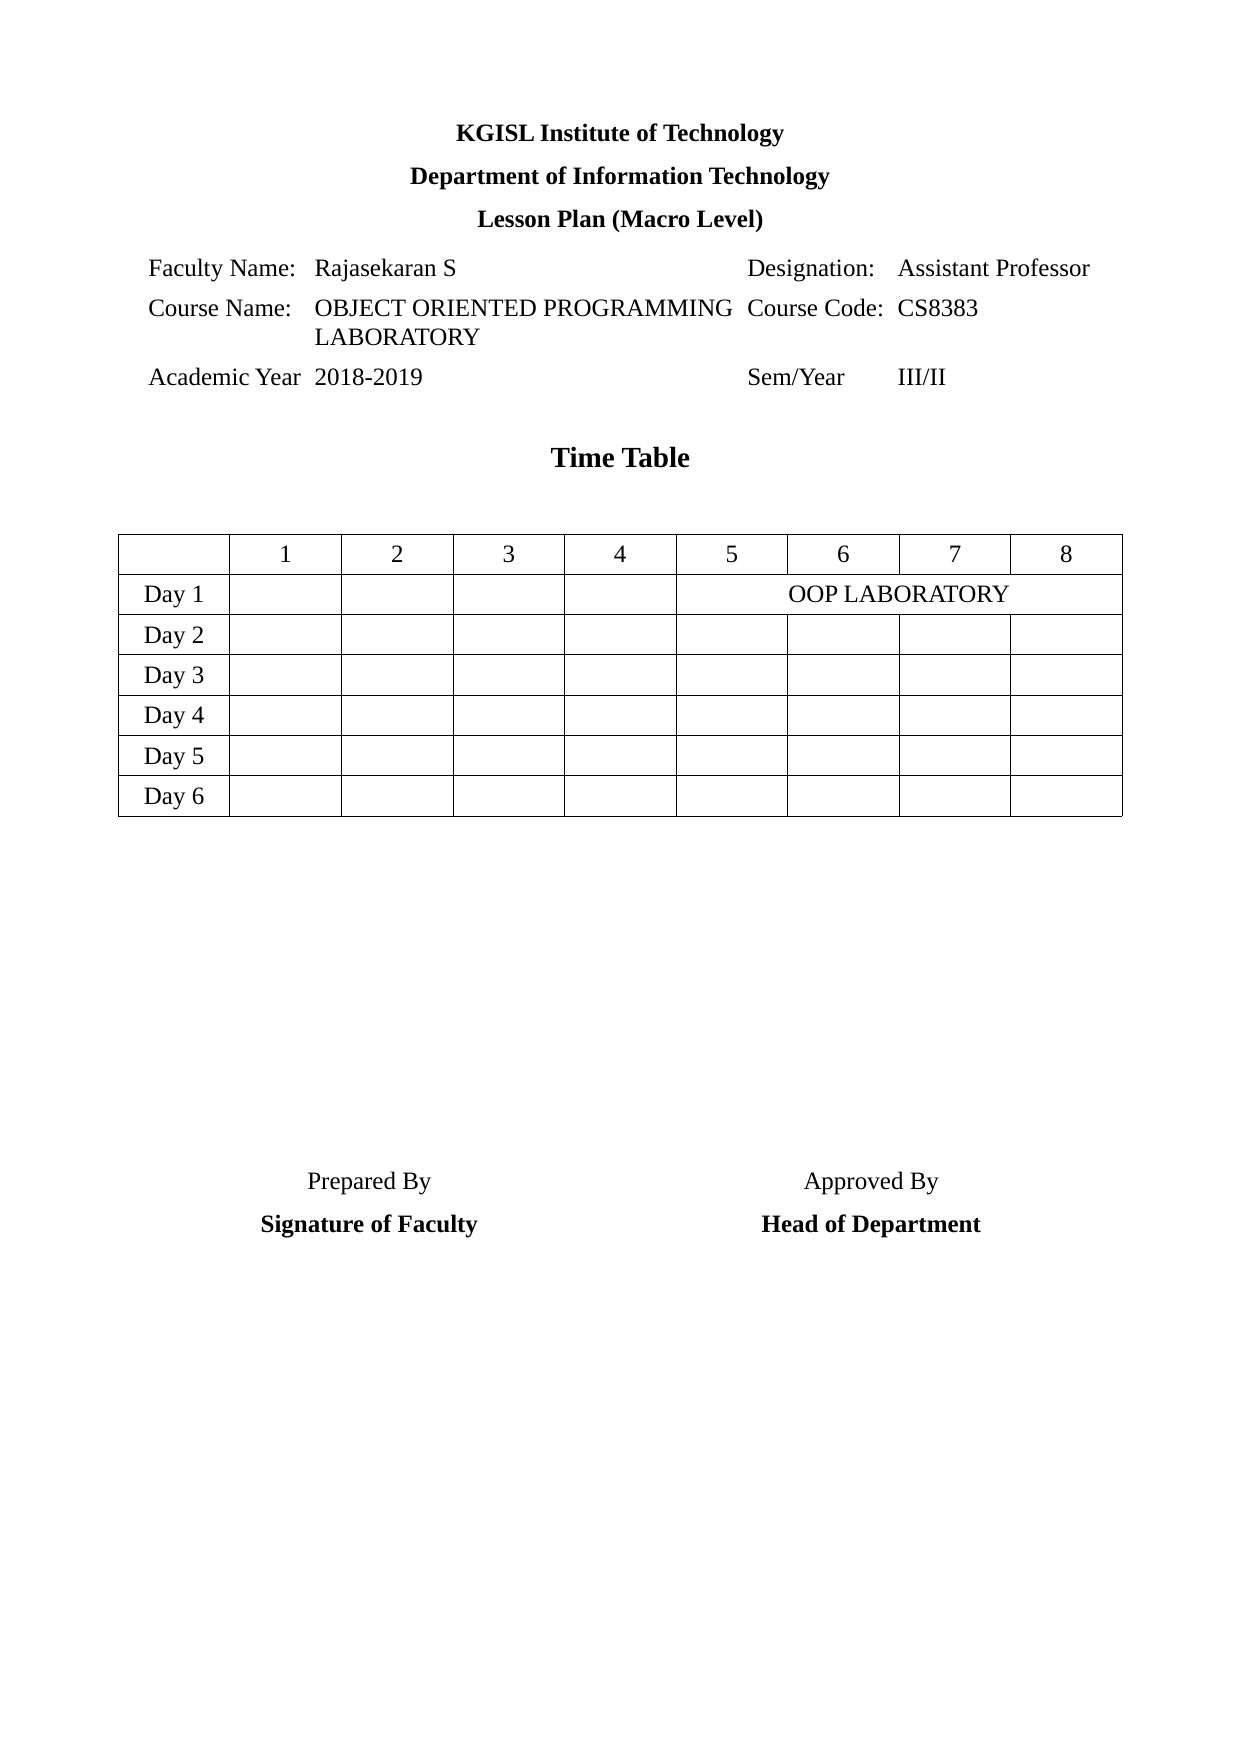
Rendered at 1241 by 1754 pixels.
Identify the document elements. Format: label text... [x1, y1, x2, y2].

table_header Prepared By Signature of Faculty [118, 1161, 620, 1244]
table_cell [677, 696, 787, 735]
table_header [119, 535, 229, 574]
table_cell [788, 615, 899, 654]
table_cell OBJECT ORIENTED PROGRAMMING LABORATORY [309, 288, 741, 357]
table_header 7 [900, 535, 1010, 574]
table_cell Day 2 [119, 615, 229, 654]
table_cell [900, 696, 1010, 735]
table_cell 2018-2019 [309, 357, 741, 397]
table_cell [454, 615, 564, 654]
table_cell Course Code: [741, 288, 892, 357]
table_header 5 [677, 535, 787, 574]
table_cell [677, 736, 787, 775]
table_cell [454, 655, 564, 695]
table_cell Day 1 [119, 575, 229, 614]
table_cell [900, 776, 1010, 816]
table_cell Academic Year [142, 357, 309, 397]
table_cell [900, 615, 1010, 654]
table_header 4 [565, 535, 676, 574]
table_cell [454, 575, 564, 614]
table_cell [565, 736, 676, 775]
table_cell [230, 776, 341, 816]
table_cell Course Name: [142, 288, 309, 357]
table_cell [342, 575, 453, 614]
table_cell [1011, 736, 1122, 775]
text Time Table [118, 440, 1122, 473]
table_cell [1011, 696, 1122, 735]
table_cell [342, 655, 453, 695]
table_cell Sem/Year [741, 357, 892, 397]
table_cell Day 6 [119, 776, 229, 816]
text Lesson Plan (Macro Level) [118, 204, 1122, 233]
table_cell [565, 615, 676, 654]
table_cell [565, 655, 676, 695]
table_cell [565, 575, 676, 614]
table_cell Day 3 [119, 655, 229, 695]
table_cell [677, 615, 787, 654]
table_header 8 [1011, 535, 1122, 574]
table_cell [230, 655, 341, 695]
table_cell [565, 696, 676, 735]
table_cell [788, 776, 899, 816]
table_cell [788, 736, 899, 775]
table_cell [454, 776, 564, 816]
table_cell [1011, 615, 1122, 654]
table_cell [900, 655, 1010, 695]
table_header Designation: [741, 248, 892, 288]
table_cell [342, 736, 453, 775]
table_cell Day 5 [119, 736, 229, 775]
table_header 2 [342, 535, 453, 574]
table_cell [900, 736, 1010, 775]
table_cell [677, 655, 787, 695]
table_cell III/II [892, 357, 1098, 397]
table_header 3 [454, 535, 564, 574]
table_cell [230, 575, 341, 614]
table_header Approved By Head of Department [620, 1161, 1122, 1244]
table_cell [788, 696, 899, 735]
table_cell [342, 776, 453, 816]
table_header Rajasekaran S [309, 248, 741, 288]
table_cell [342, 696, 453, 735]
table_cell [788, 655, 899, 695]
table_header 1 [230, 535, 341, 574]
table_cell [677, 776, 787, 816]
table_header 6 [788, 535, 899, 574]
table_cell [342, 615, 453, 654]
table_cell [1011, 776, 1122, 816]
table_cell [1011, 655, 1122, 695]
text Department of Information Technology [118, 161, 1122, 190]
table_cell [230, 736, 341, 775]
table_cell CS8383 [892, 288, 1098, 357]
table_cell OOP LABORATORY [677, 575, 1122, 614]
table_header Faculty Name: [142, 248, 309, 288]
table_cell [230, 615, 341, 654]
table_cell [454, 696, 564, 735]
table_cell [230, 696, 341, 735]
text KGISL Institute of Technology [118, 118, 1122, 147]
table_header Assistant Professor [892, 248, 1098, 288]
table_cell Day 4 [119, 696, 229, 735]
table_cell [565, 776, 676, 816]
table_cell [454, 736, 564, 775]
